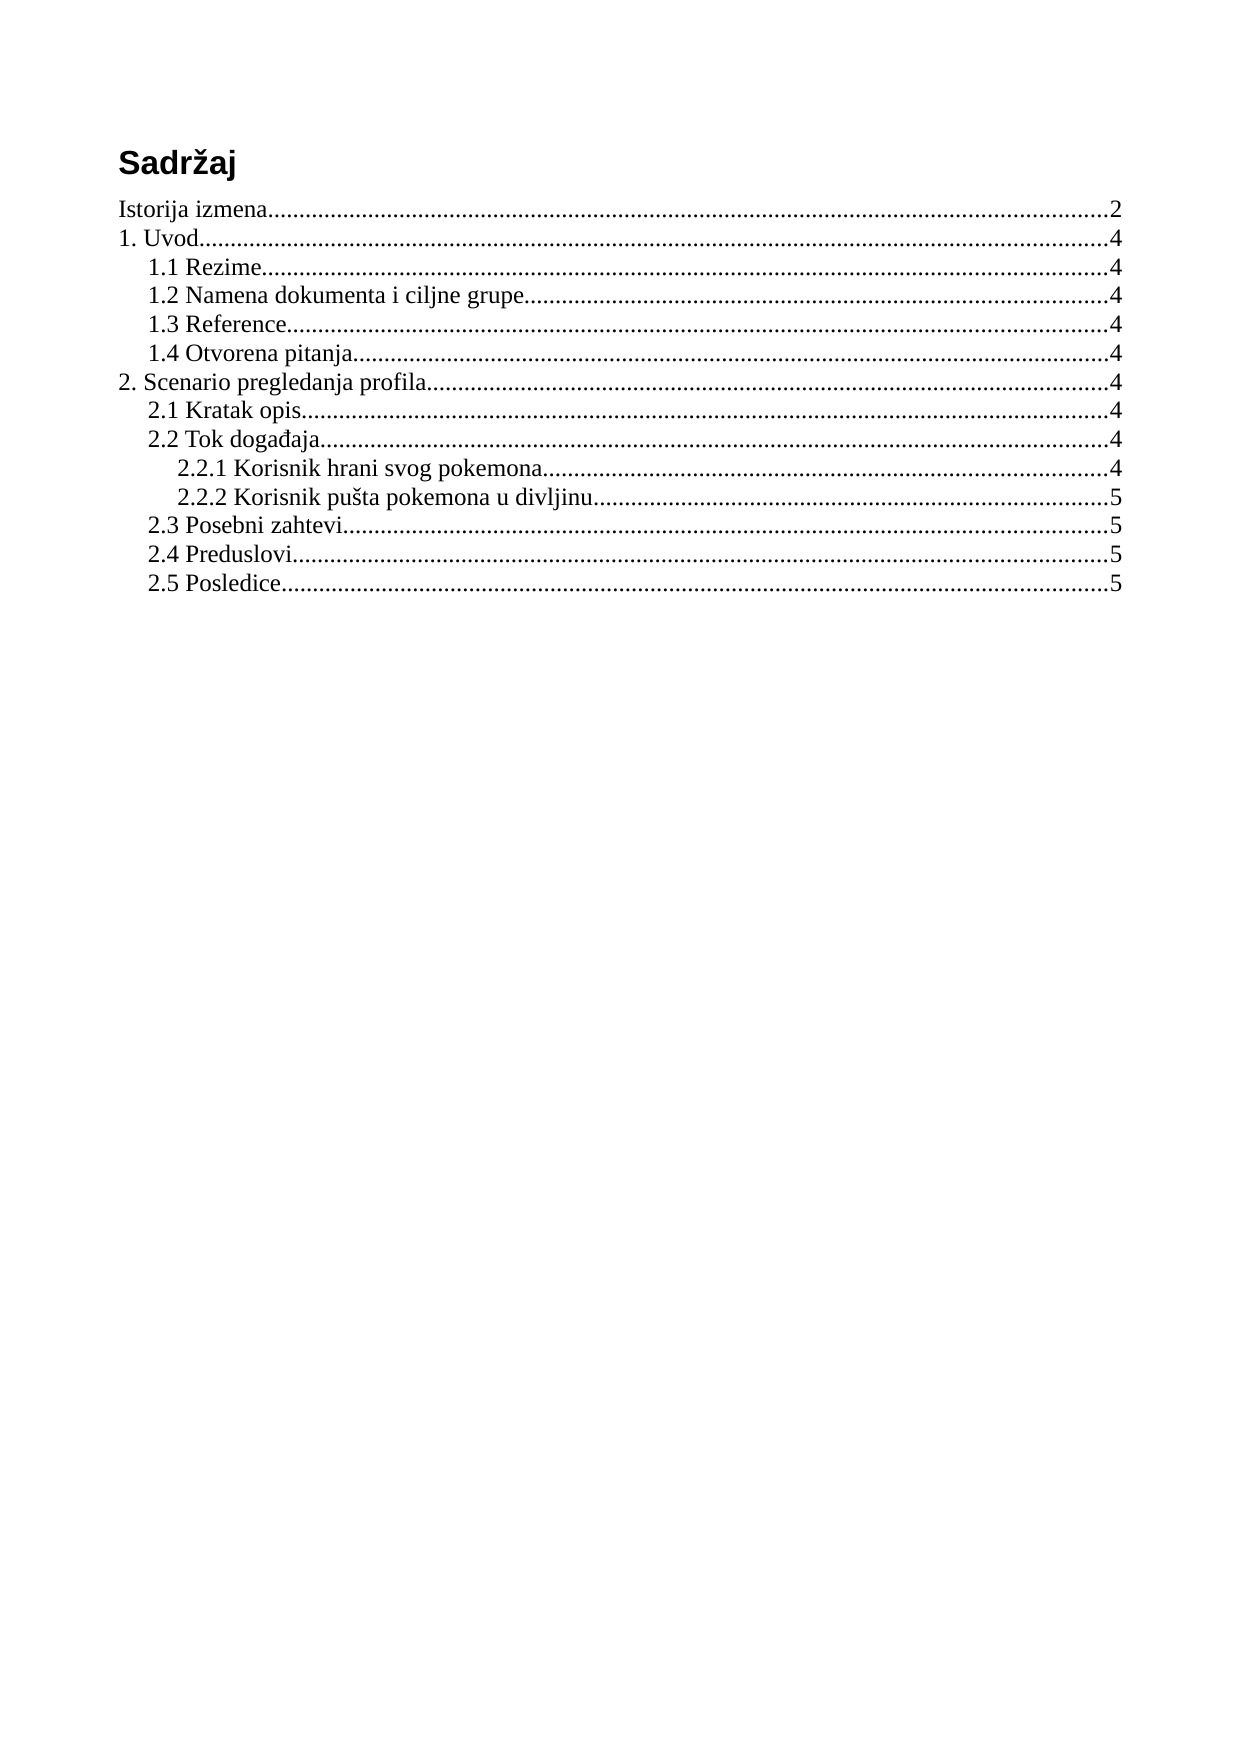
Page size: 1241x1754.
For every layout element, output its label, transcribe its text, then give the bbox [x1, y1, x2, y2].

text 1. Uvod 4 [118, 223, 1122, 252]
text 2.1 Kratak opis 4 [148, 395, 1122, 424]
text 1.2 Namena dokumenta i ciljne grupe 4 [148, 280, 1122, 309]
text 2. Scenario pregledanja profila 4 [118, 367, 1122, 395]
text 2.5 Posledice 5 [148, 568, 1122, 597]
text 2.2 Tok događaja 4 [148, 424, 1122, 453]
text 2.2.2 Korisnik pušta pokemona u divljinu 5 [177, 482, 1122, 510]
text Istorija izmena 2 [118, 194, 1122, 223]
text 2.2.1 Korisnik hrani svog pokemona 4 [177, 453, 1122, 482]
text 1.1 Rezime 4 [148, 252, 1122, 280]
subtitle Sadržaj [118, 143, 1122, 182]
text 1.4 Otvorena pitanja 4 [148, 338, 1122, 367]
text 2.3 Posebni zahtevi 5 [148, 510, 1122, 539]
text 2.4 Preduslovi 5 [148, 539, 1122, 568]
text 1.3 Reference 4 [148, 309, 1122, 338]
